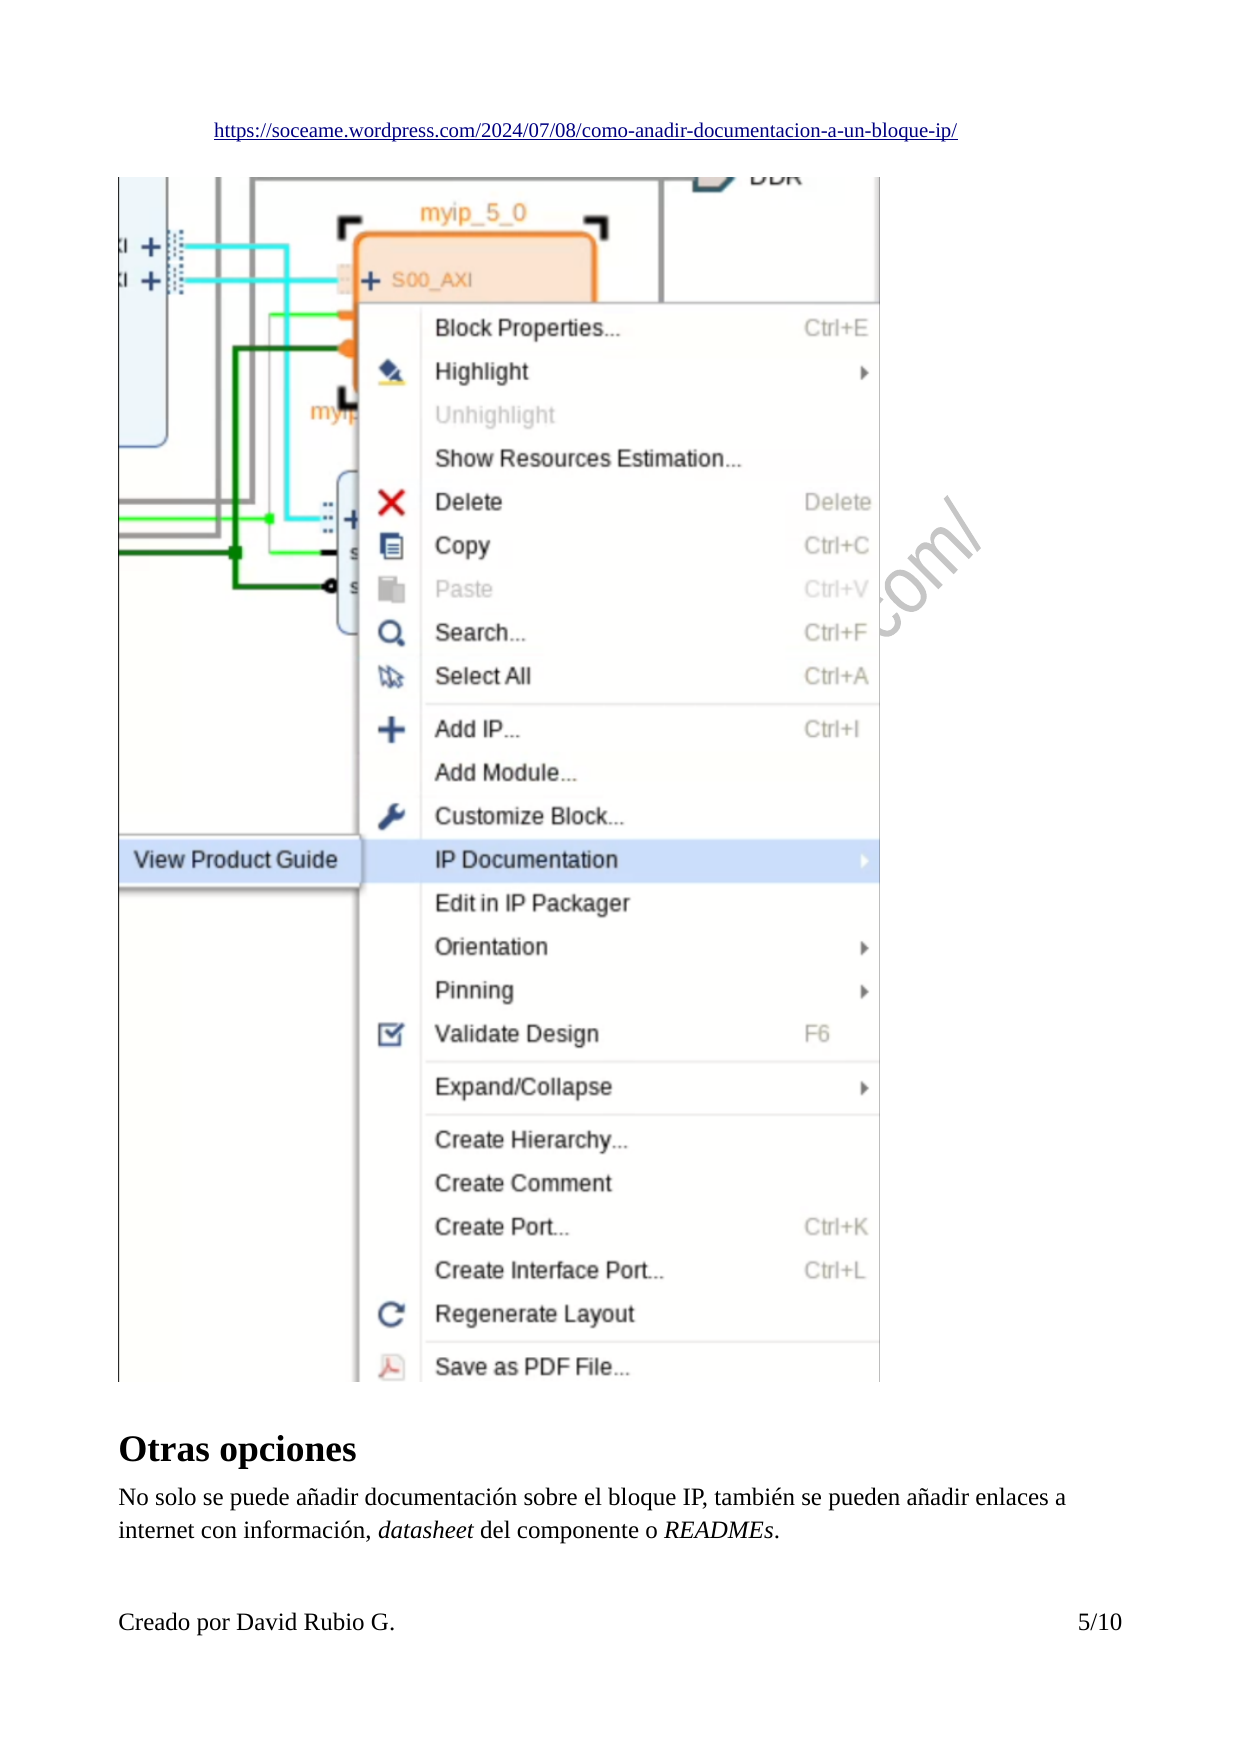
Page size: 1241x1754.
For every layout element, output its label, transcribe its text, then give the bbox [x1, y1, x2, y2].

subtitle Otras opciones [118, 1427, 1122, 1470]
picture [118, 177, 880, 1382]
text No solo se puede añadir documentación sobre el bloque IP, también se pueden añadir enlaces a internet con información, datasheet del componente o READMEs. [118, 1482, 1122, 1544]
